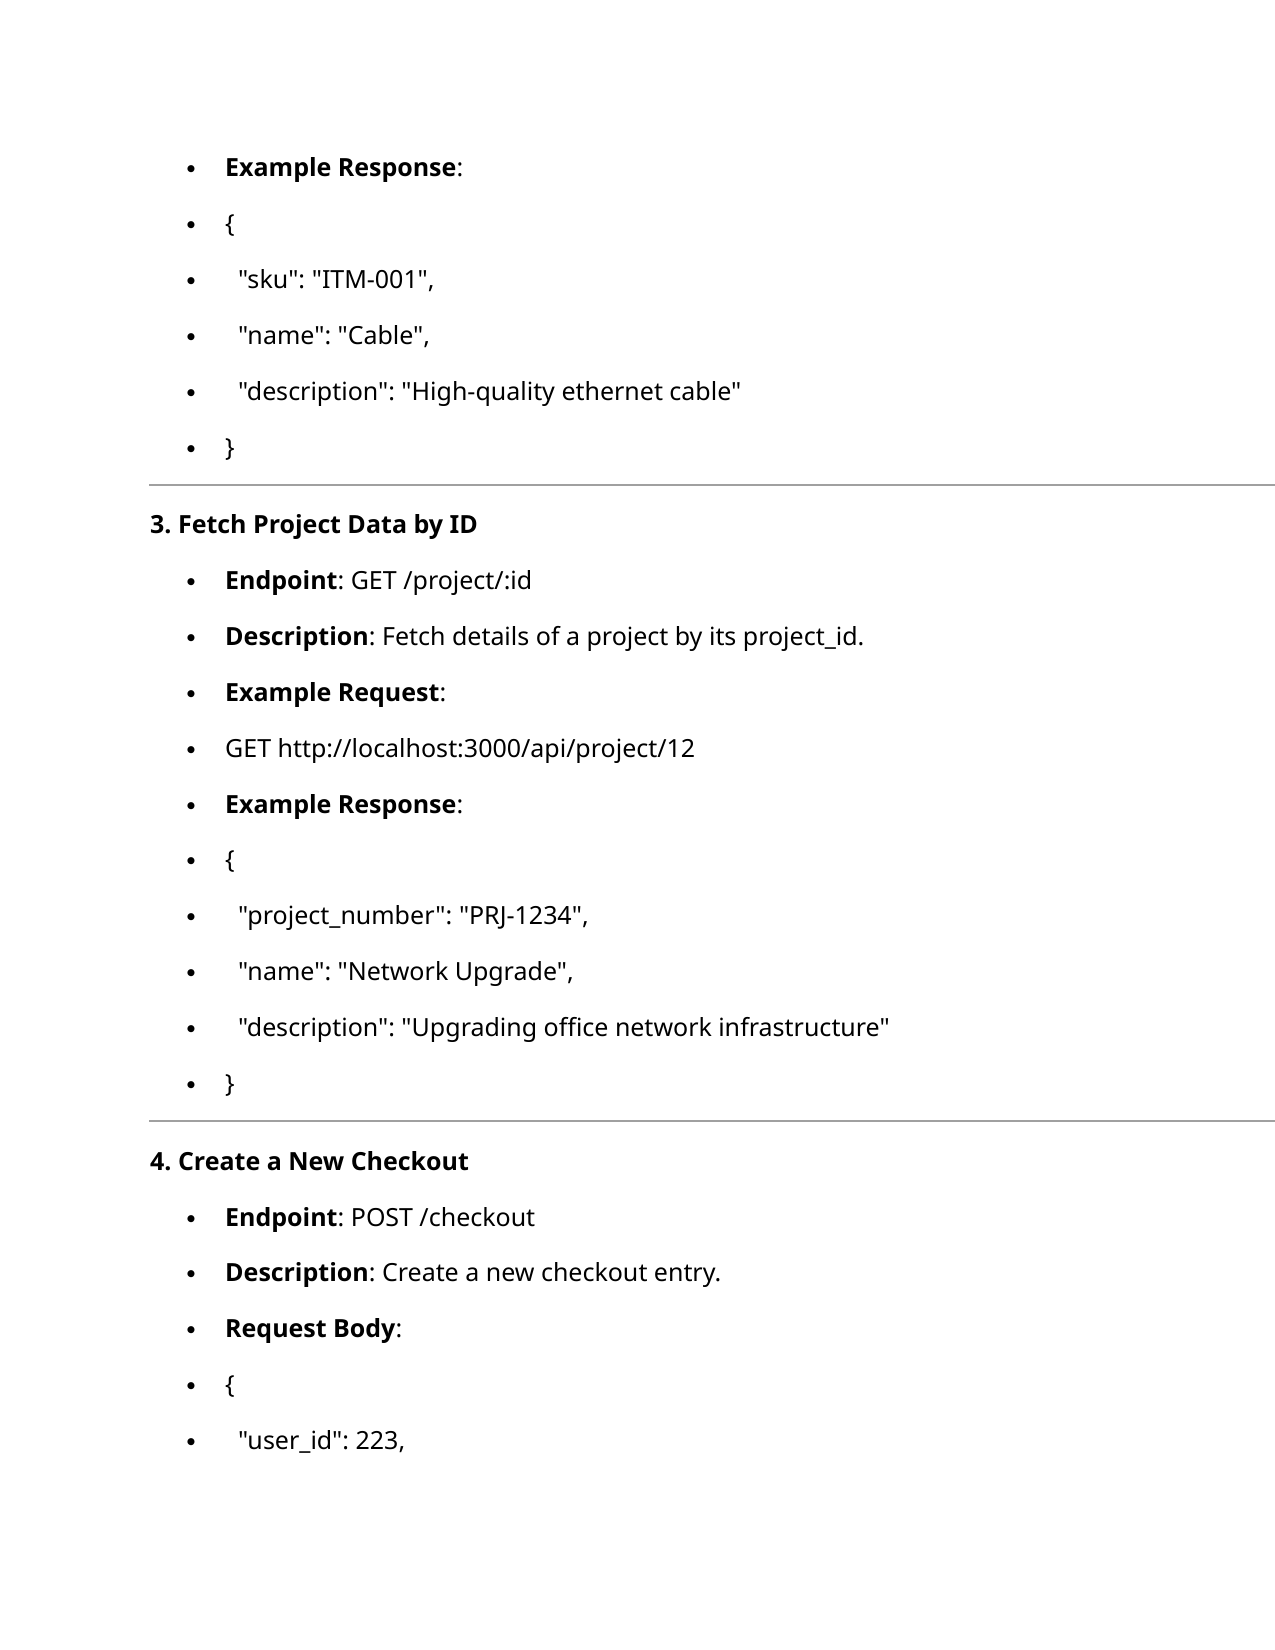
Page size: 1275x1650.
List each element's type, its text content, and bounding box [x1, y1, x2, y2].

list "user_id": 223, [187, 1422, 1125, 1457]
list "description": "High-quality ethernet cable" [187, 373, 1125, 407]
text 3. Fetch Project Data by ID [150, 507, 1125, 541]
list Request Body: [187, 1311, 1125, 1345]
list "project_number": "PRJ-1234", [187, 898, 1125, 932]
list Example Response: [187, 150, 1125, 184]
list Description: Create a new checkout entry. [187, 1255, 1125, 1289]
list } [187, 429, 1125, 463]
list "name": "Network Upgrade", [187, 954, 1125, 988]
list Endpoint: POST /checkout [187, 1199, 1125, 1233]
text 4. Create a New Checkout [150, 1143, 1125, 1177]
list Example Response: [187, 786, 1125, 820]
list GET http://localhost:3000/api/project/12 [187, 730, 1125, 764]
list } [187, 1065, 1125, 1099]
list { [187, 842, 1125, 876]
list "name": "Cable", [187, 317, 1125, 352]
list "sku": "ITM-001", [187, 262, 1125, 296]
list Endpoint: GET /project/:id [187, 563, 1125, 597]
list { [187, 206, 1125, 240]
list { [187, 1367, 1125, 1401]
list Example Request: [187, 674, 1125, 709]
list "description": "Upgrading office network infrastructure" [187, 1009, 1125, 1044]
list Description: Fetch details of a project by its project_id. [187, 619, 1125, 653]
